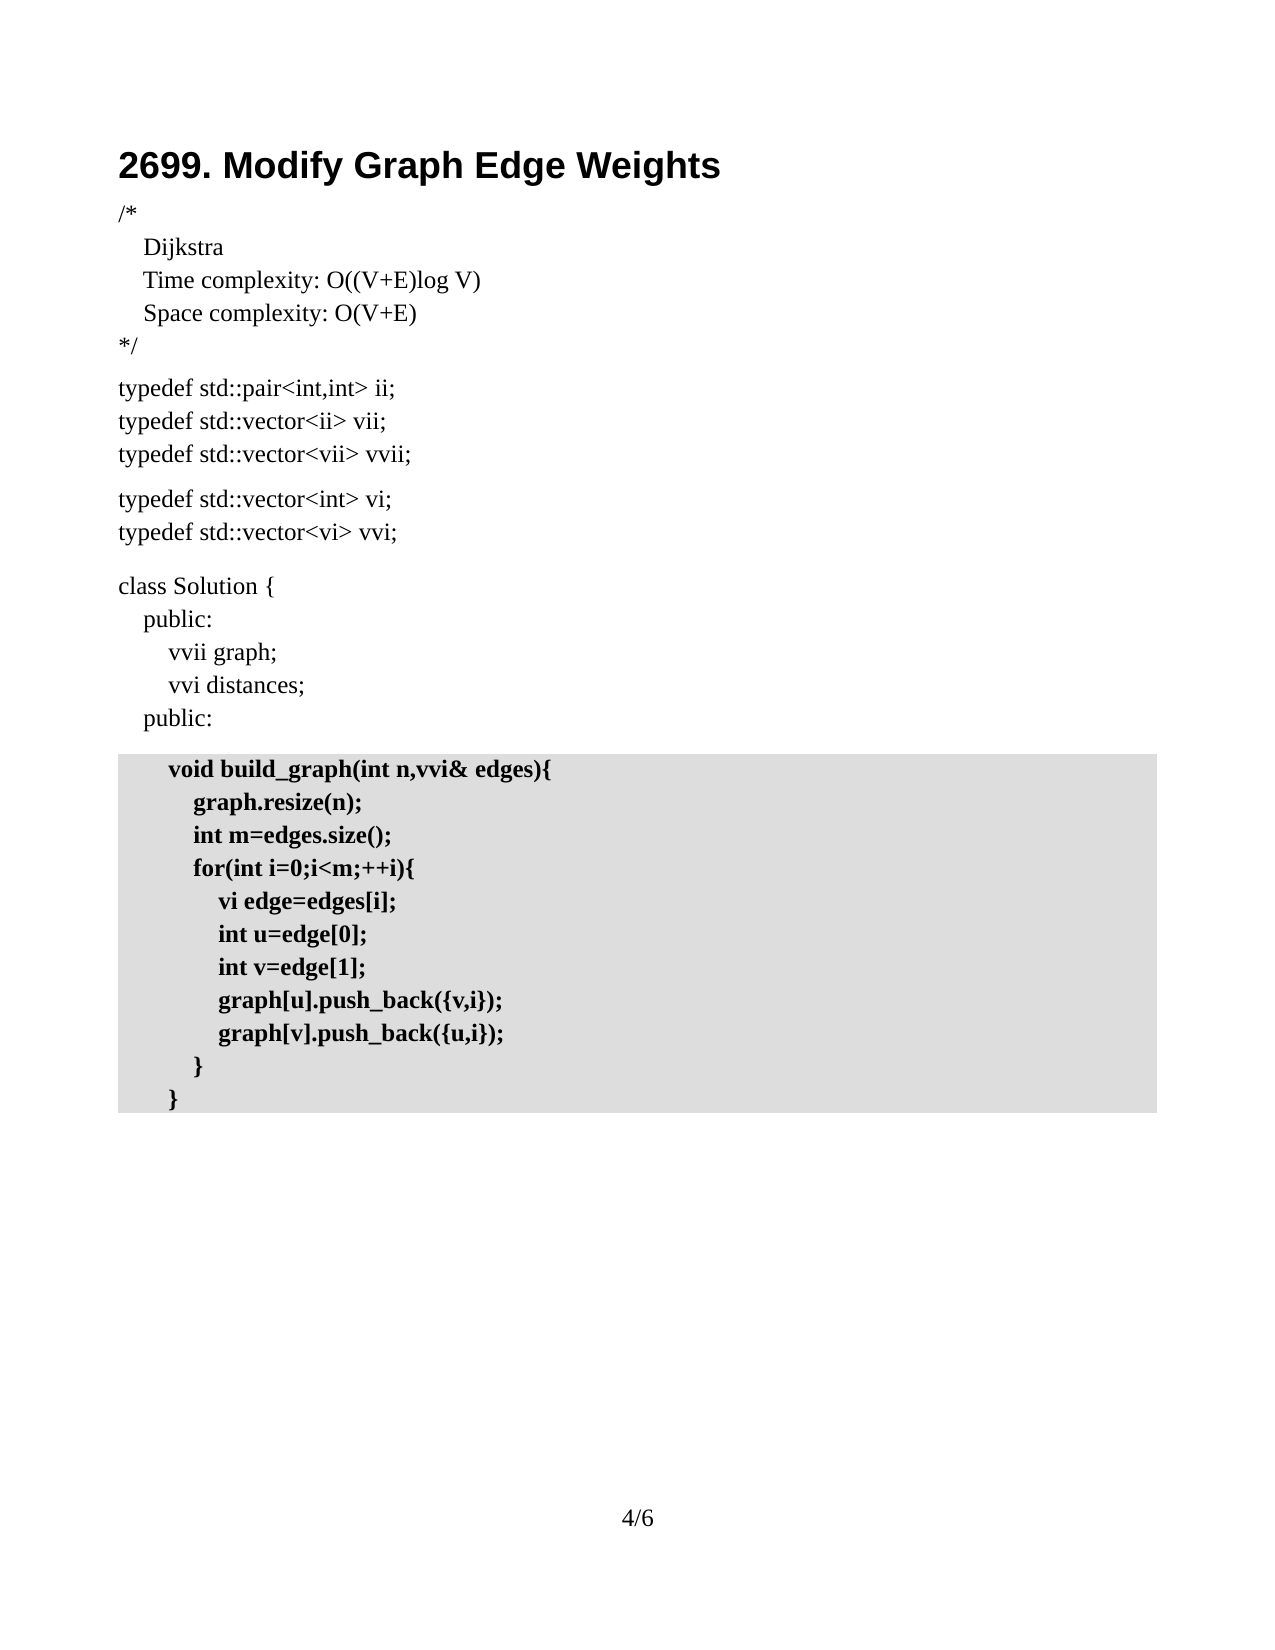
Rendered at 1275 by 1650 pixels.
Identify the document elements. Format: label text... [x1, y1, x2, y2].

text int u=edge[0]; [118, 919, 1157, 948]
text typedef std::vector<vi> vvi; [118, 517, 1157, 546]
text graph[u].push_back({v,i}); [118, 985, 1157, 1014]
text int v=edge[1]; [118, 952, 1157, 981]
text int m=edges.size(); [118, 820, 1157, 849]
text graph[v].push_back({u,i}); [118, 1018, 1157, 1047]
text */ [118, 331, 1157, 359]
text for(int i=0;i<m;++i){ [118, 853, 1157, 882]
text class Solution { [118, 571, 1157, 600]
text Space complexity: O(V+E) [118, 298, 1157, 327]
text vi edge=edges[i]; [118, 886, 1157, 915]
text typedef std::vector<int> vi; [118, 484, 1157, 513]
text typedef std::pair<int,int> ii; [118, 373, 1157, 402]
subtitle 2699. Modify Graph Edge Weights [118, 143, 1157, 186]
text Time complexity: O((V+E)log V) [118, 265, 1157, 293]
text void build_graph(int n,vvi& edges){ [118, 754, 1157, 783]
text typedef std::vector<vii> vvii; [118, 439, 1157, 468]
text graph.resize(n); [118, 787, 1157, 816]
text /* [118, 199, 1157, 227]
text typedef std::vector<ii> vii; [118, 406, 1157, 434]
text vvii graph; [118, 637, 1157, 666]
text public: [118, 604, 1157, 633]
text vvi distances; [118, 670, 1157, 699]
text public: [118, 703, 1157, 732]
text Dijkstra [118, 232, 1157, 261]
text } [118, 1084, 1157, 1113]
text } [118, 1051, 1157, 1080]
